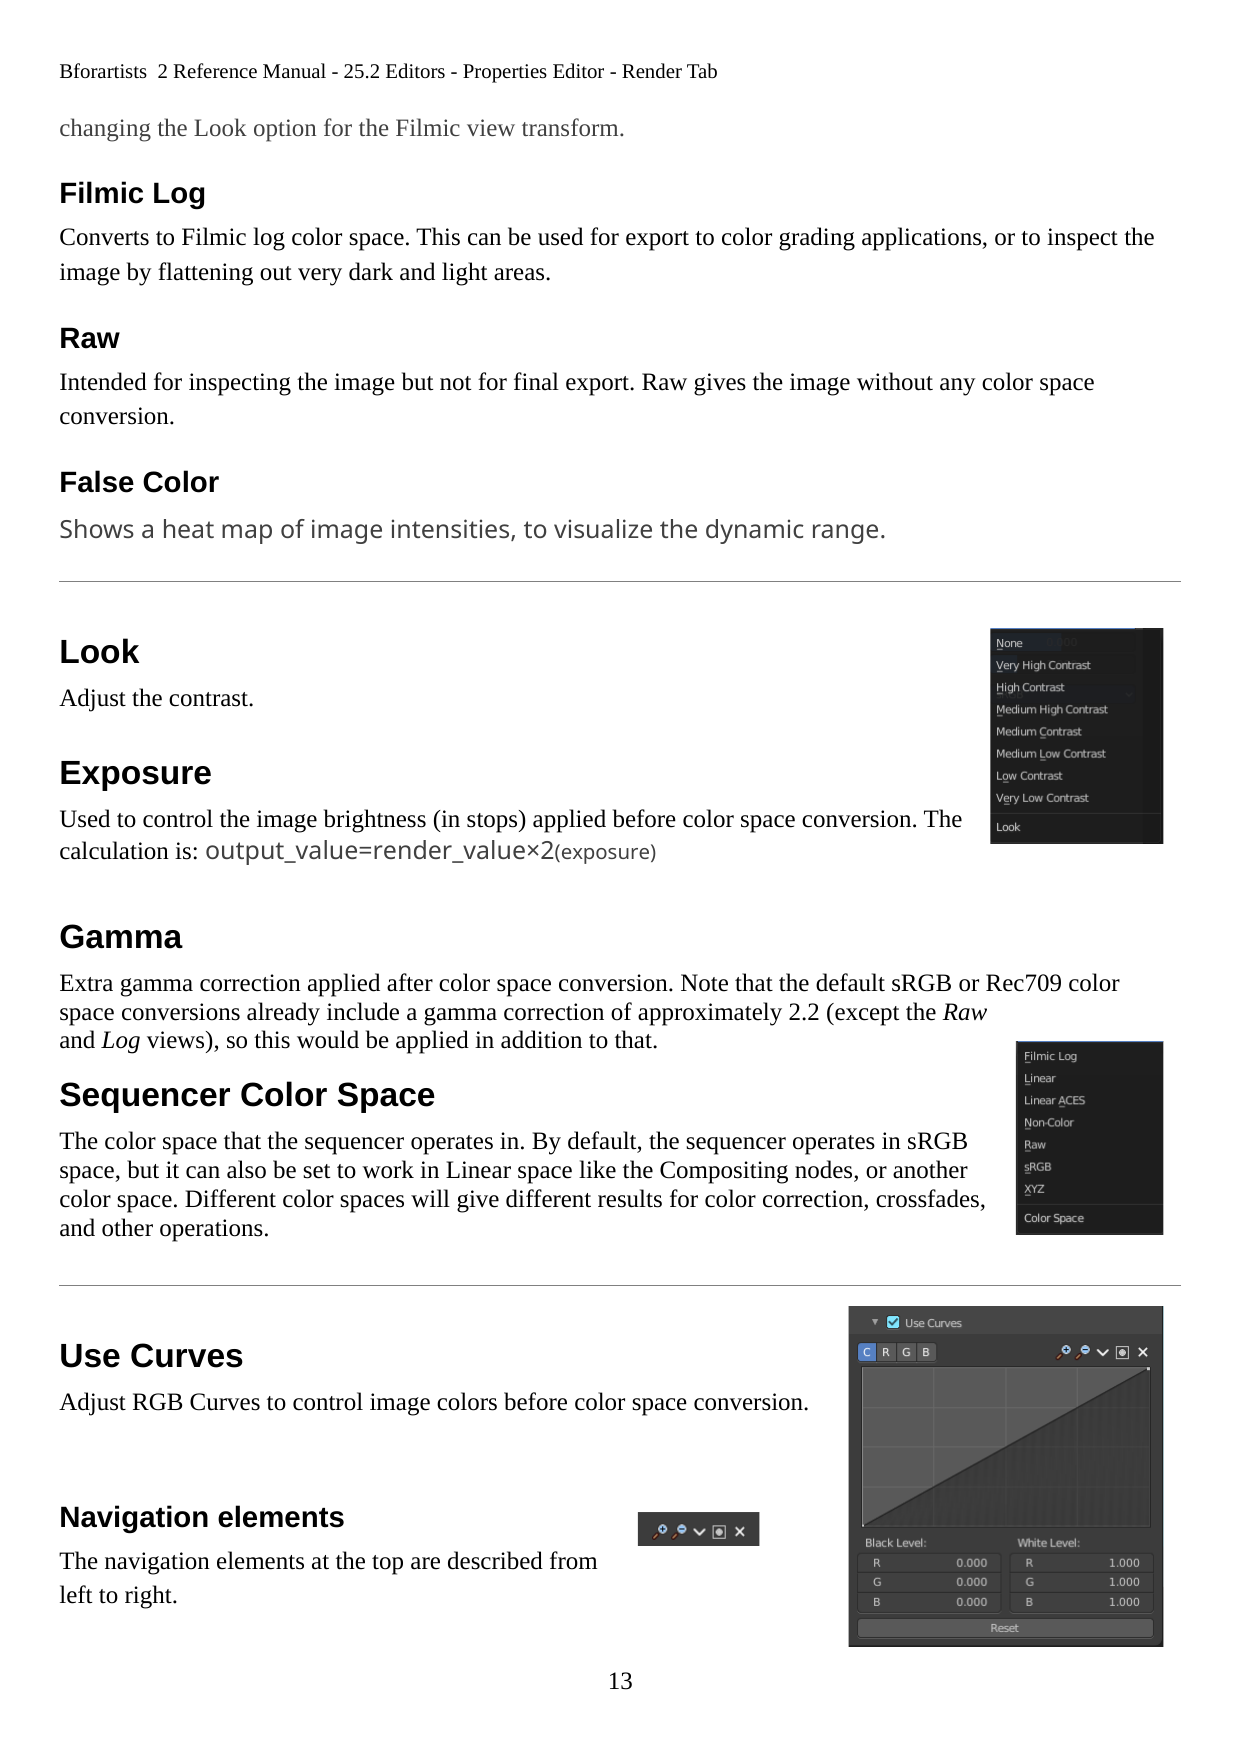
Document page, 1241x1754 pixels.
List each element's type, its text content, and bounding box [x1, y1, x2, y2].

subtitle [1164, 1075, 1181, 1114]
subtitle Raw [59, 321, 1181, 354]
text Adjust the contrast. [59, 683, 990, 712]
text [1164, 683, 1181, 712]
subtitle Sequencer Color Space [59, 1075, 1015, 1114]
subtitle Filmic Log [59, 176, 1181, 210]
subtitle [1164, 632, 1181, 670]
list The color space that the sequencer operates in. By default, the sequencer operates in sRGB space, but it can also be set to work in Linear space like the Compositing nodes, or another color space. Different color spaces will give different results for color correction, crossfades, and other operations. [59, 1126, 1181, 1241]
text Shows a heat map of image intensities, to visualize the dynamic range. [59, 511, 1181, 545]
text Converts to Filmic log color space. This can be used for export to color grading applications, or to inspect the image by flattening out very dark and light areas. [59, 222, 1181, 286]
subtitle Navigation elements [59, 1500, 848, 1533]
picture [637, 1512, 760, 1546]
text Adjust RGB Curves to control image colors before color space conversion. [59, 1387, 848, 1416]
subtitle [1164, 1336, 1181, 1374]
text Intended for inspecting the image but not for final export. Raw gives the image without any color space conversion. [59, 367, 1181, 430]
subtitle Use Curves [59, 1336, 848, 1374]
subtitle Exposure [59, 753, 990, 791]
text The navigation elements at the top are described from left to right. [59, 1546, 848, 1609]
text changing the Look option for the Filmic view transform. [59, 113, 1181, 141]
subtitle Look [59, 632, 990, 670]
picture [990, 628, 1164, 844]
subtitle [1164, 1500, 1181, 1533]
picture [848, 1306, 1164, 1647]
subtitle Gamma [59, 917, 1181, 956]
list Used to control the image brightness (in stops) applied before color space conversion. The calculation is: output_value=render_value×2(exposure) [59, 804, 1181, 867]
picture [1015, 1041, 1164, 1235]
list Extra gamma correction applied after color space conversion. Note that the default sRGB or Rec709 color space conversions already include a gamma correction of approximately 2.2 (except the Raw and Log views), so this would be applied in addition to that. [59, 968, 1181, 1054]
subtitle [1164, 753, 1181, 791]
subtitle False Color [59, 465, 1181, 499]
